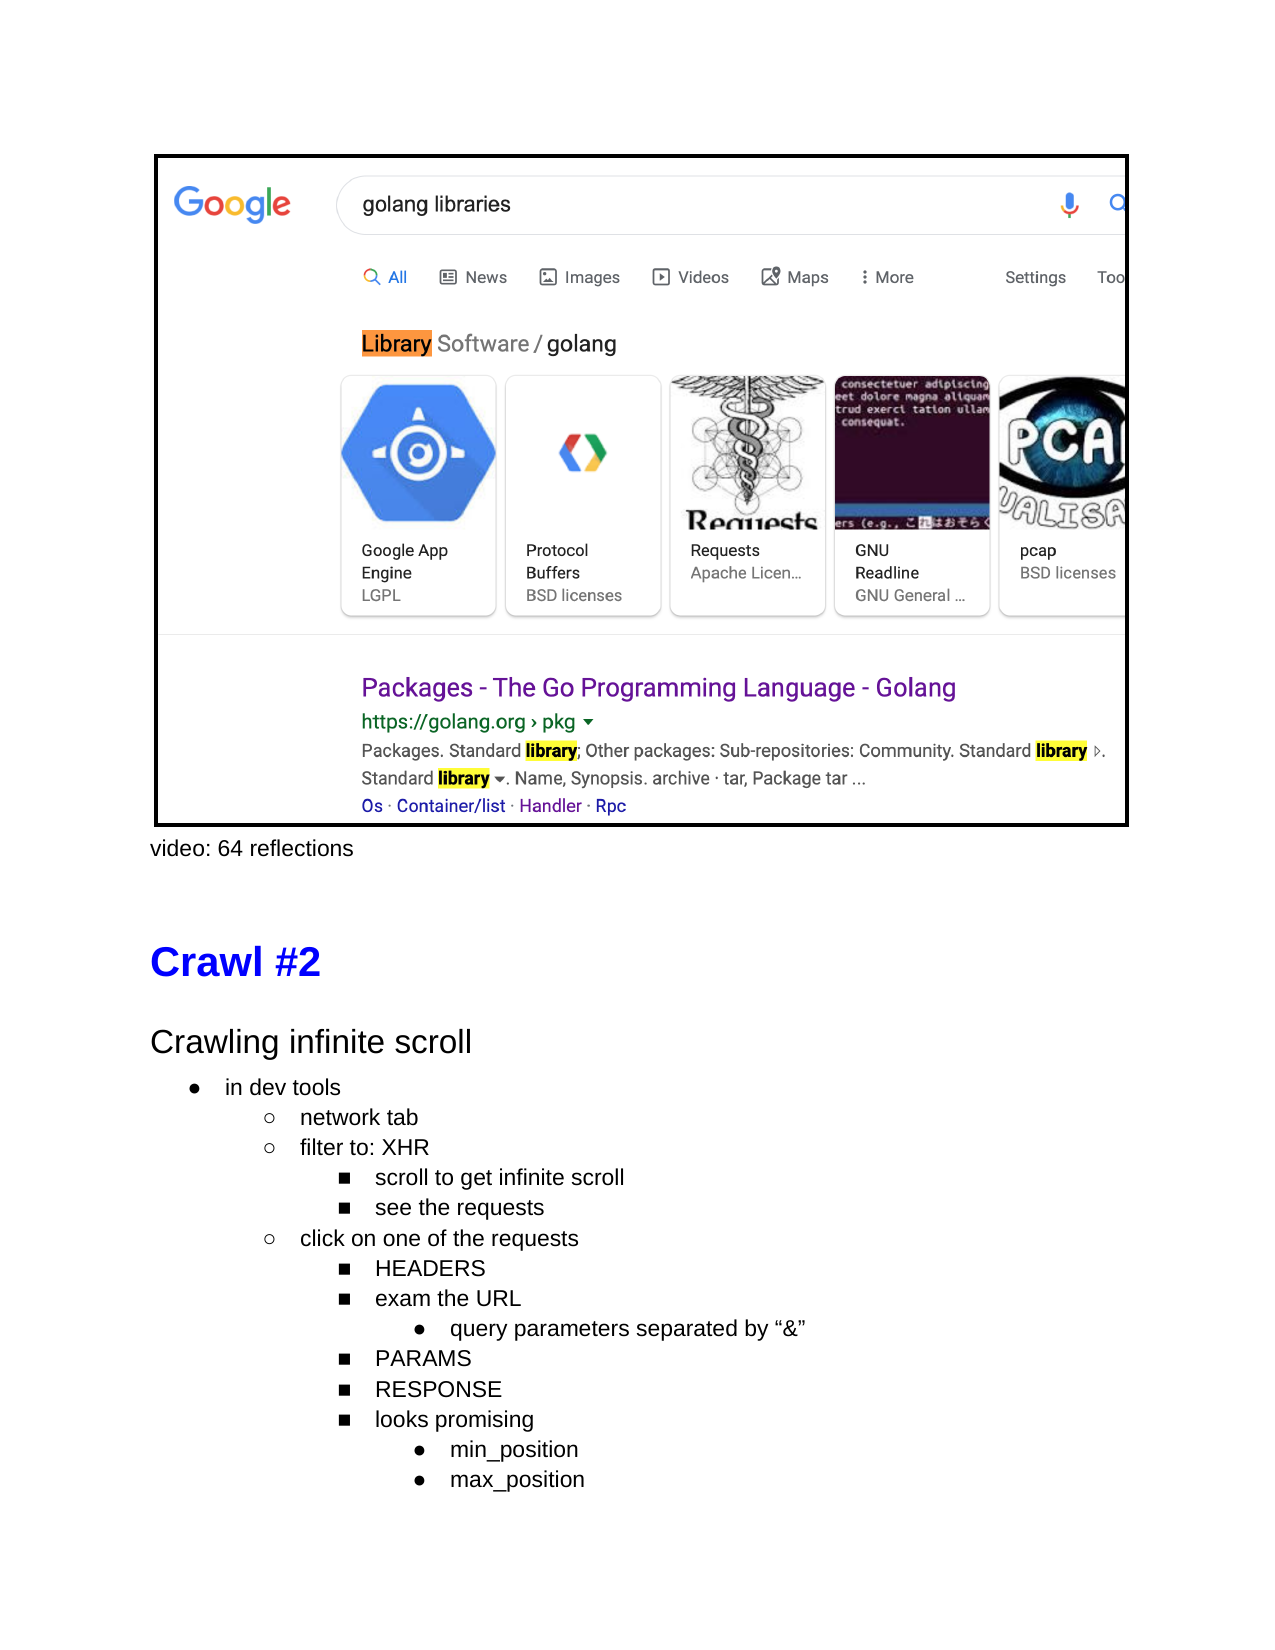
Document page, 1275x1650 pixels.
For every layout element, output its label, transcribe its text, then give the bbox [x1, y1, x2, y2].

list PARAMS [337, 1345, 1125, 1372]
subtitle Crawl #2 [150, 937, 1125, 985]
list network tab [262, 1104, 1125, 1130]
list see the requests [337, 1194, 1125, 1221]
list min_position [412, 1436, 1125, 1462]
list scroll to get infinite scroll [337, 1164, 1125, 1191]
picture [158, 158, 1125, 823]
list click on one of the requests [262, 1224, 1125, 1251]
list filter to: XHR [262, 1134, 1125, 1160]
text video: 64 reflections [150, 835, 1125, 861]
list in dev tools [187, 1073, 1125, 1100]
list RESPONSE [337, 1376, 1125, 1402]
list looks promising [337, 1406, 1125, 1432]
list query parameters separated by “&” [412, 1315, 1125, 1342]
list HEADERS [337, 1255, 1125, 1281]
list exam the URL [337, 1285, 1125, 1311]
list max_position [412, 1466, 1125, 1493]
subtitle Crawling infinite scroll [150, 1023, 1125, 1061]
